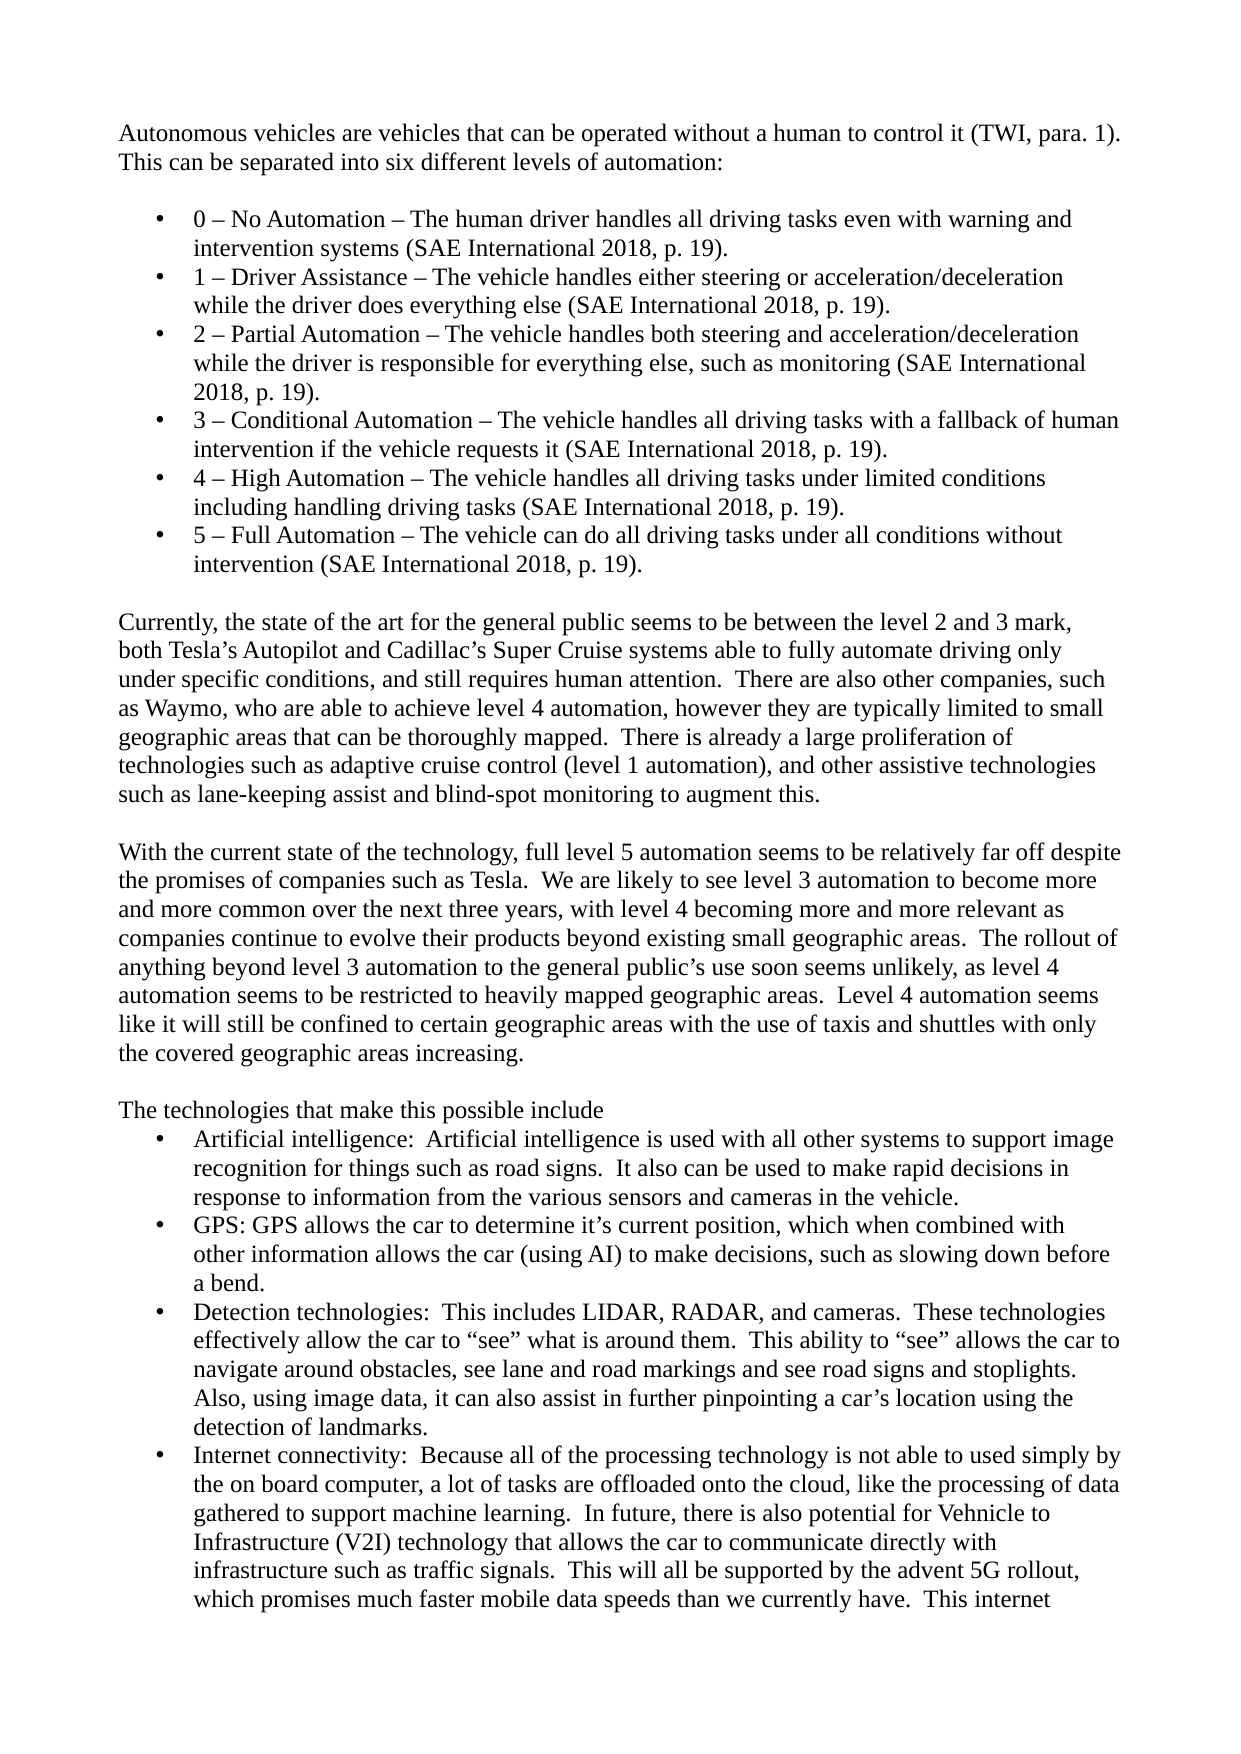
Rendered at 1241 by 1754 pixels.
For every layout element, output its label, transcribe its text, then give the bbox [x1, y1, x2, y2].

text The technologies that make this possible include [118, 1096, 1122, 1124]
list GPS: GPS allows the car to determine it’s current position, which when combined with other information allows the car (using AI) to make decisions, such as slowing down before a bend. [156, 1211, 1122, 1297]
list Internet connectivity: Because all of the processing technology is not able to used simply by the on board computer, a lot of tasks are offloaded onto the cloud, like the processing of data gathered to support machine learning. In future, there is also potential for Vehnicle to Infrastructure (V2I) technology that allows the car to communicate directly with infrastructure such as traffic signals. This will all be supported by the advent 5G rollout, which promises much faster mobile data speeds than we currently have. This internet [156, 1441, 1122, 1613]
list 2 – Partial Automation – The vehicle handles both steering and acceleration/deceleration while the driver is responsible for everything else, such as monitoring (SAE International 2018, p. 19). [156, 319, 1122, 406]
list 4 – High Automation – The vehicle handles all driving tasks under limited conditions including handling driving tasks (SAE International 2018, p. 19). [156, 463, 1122, 521]
list 3 – Conditional Automation – The vehicle handles all driving tasks with a fallback of human intervention if the vehicle requests it (SAE International 2018, p. 19). [156, 406, 1122, 463]
list 5 – Full Automation – The vehicle can do all driving tasks under all conditions without intervention (SAE International 2018, p. 19). [156, 521, 1122, 578]
list 0 – No Automation – The human driver handles all driving tasks even with warning and intervention systems (SAE International 2018, p. 19). [156, 204, 1122, 262]
list Artificial intelligence: Artificial intelligence is used with all other systems to support image recognition for things such as road signs. It also can be used to make rapid decisions in response to information from the various sensors and cameras in the vehicle. [156, 1124, 1122, 1211]
text With the current state of the technology, full level 5 automation seems to be relatively far off despite the promises of companies such as Tesla. We are likely to see level 3 automation to become more and more common over the next three years, with level 4 becoming more and more relevant as companies continue to evolve their products beyond existing small geographic areas. The rollout of anything beyond level 3 automation to the general public’s use soon seems unlikely, as level 4 automation seems to be restricted to heavily mapped geographic areas. Level 4 automation seems like it will still be confined to certain geographic areas with the use of taxis and shuttles with only the covered geographic areas increasing. [118, 837, 1122, 1067]
text Autonomous vehicles are vehicles that can be operated without a human to control it (TWI, para. 1). This can be separated into six different levels of automation: [118, 118, 1122, 176]
list 1 – Driver Assistance – The vehicle handles either steering or acceleration/deceleration while the driver does everything else (SAE International 2018, p. 19). [156, 262, 1122, 319]
text Currently, the state of the art for the general public seems to be between the level 2 and 3 mark, both Tesla’s Autopilot and Cadillac’s Super Cruise systems able to fully automate driving only under specific conditions, and still requires human attention. There are also other companies, such as Waymo, who are able to achieve level 4 automation, however they are typically limited to small geographic areas that can be thoroughly mapped. There is already a large proliferation of technologies such as adaptive cruise control (level 1 automation), and other assistive technologies such as lane-keeping assist and blind-spot monitoring to augment this. [118, 607, 1122, 808]
list Detection technologies: This includes LIDAR, RADAR, and cameras. These technologies effectively allow the car to “see” what is around them. This ability to “see” allows the car to navigate around obstacles, see lane and road markings and see road signs and stoplights. Also, using image data, it can also assist in further pinpointing a car’s location using the detection of landmarks. [156, 1297, 1122, 1441]
